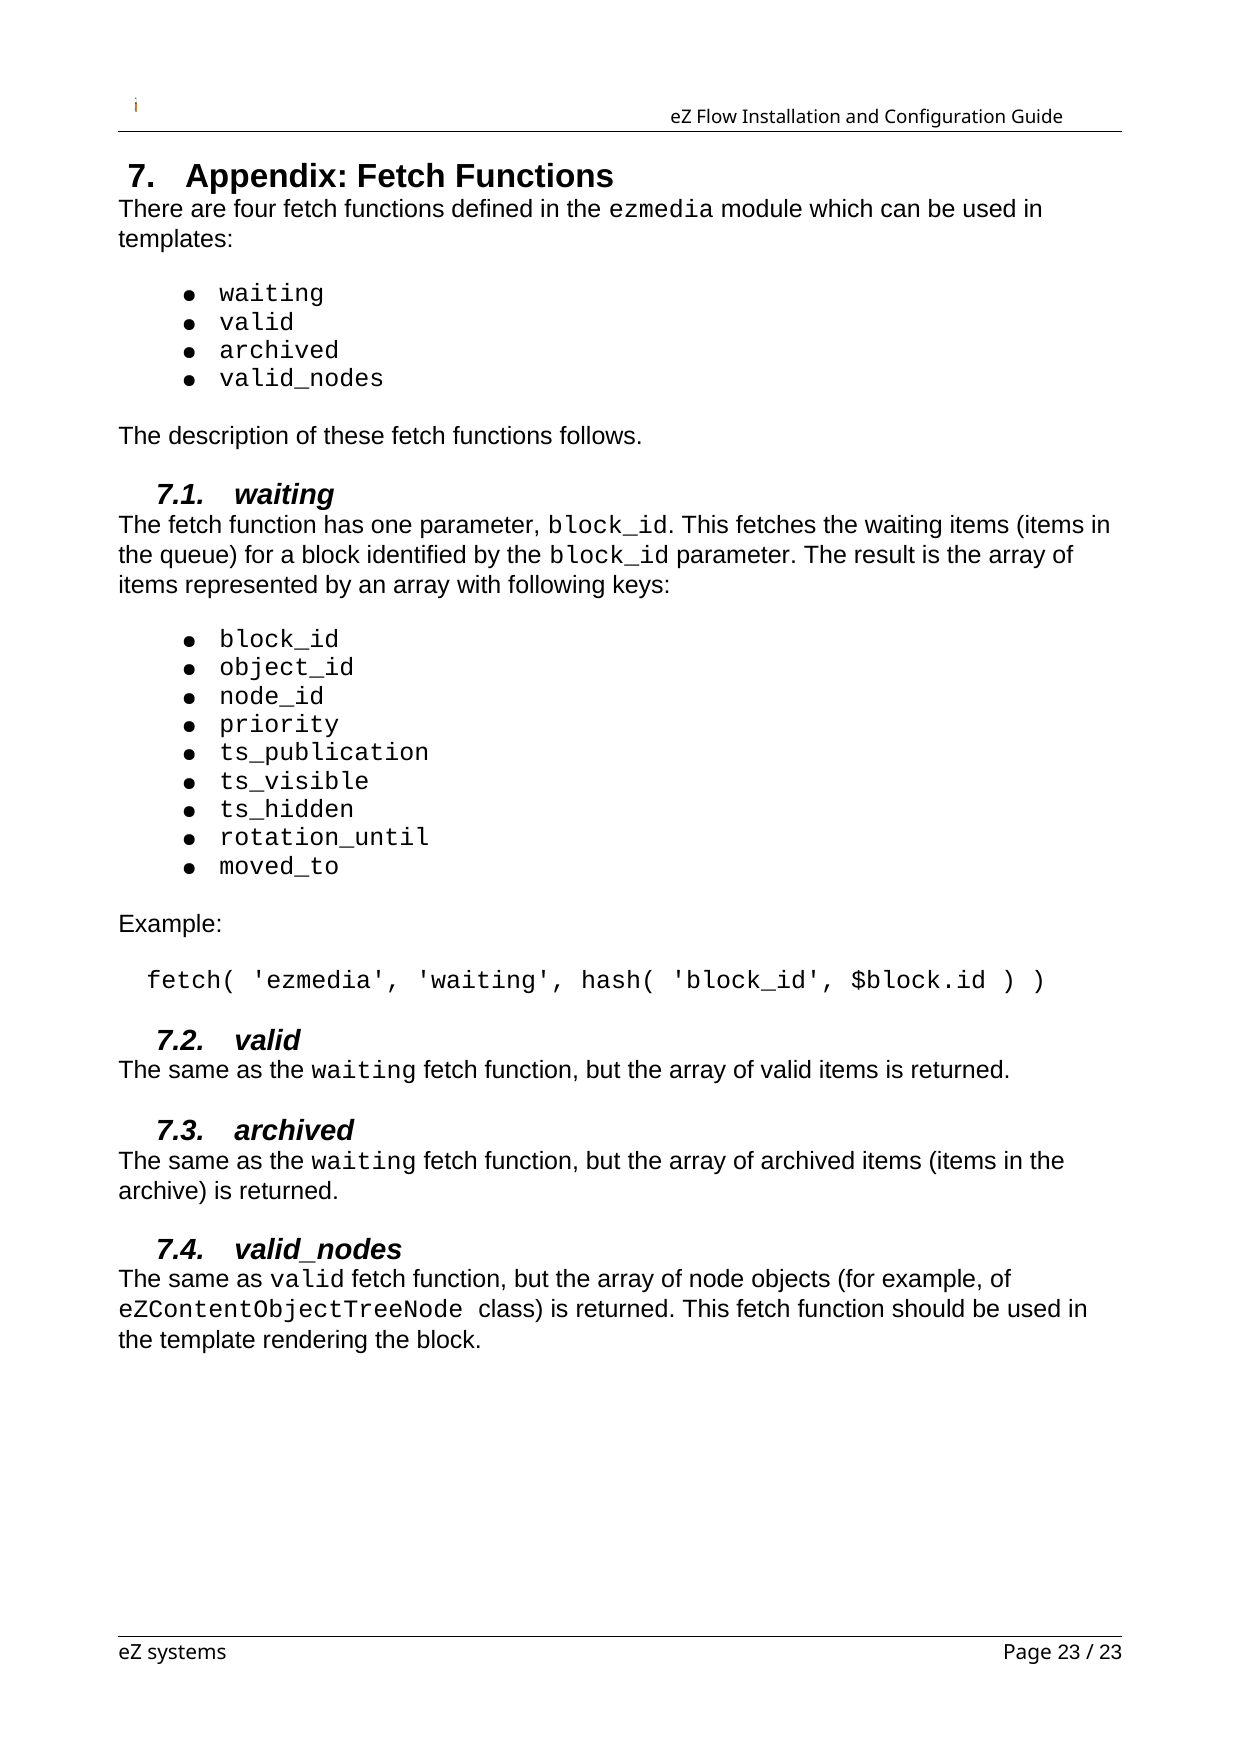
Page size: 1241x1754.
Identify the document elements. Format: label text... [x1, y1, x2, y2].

text The fetch function has one parameter, block_id. This fetches the waiting items (items in the queue) for a block identified by the block_id parameter. The result is the array of items represented by an array with following keys: [118, 511, 1122, 599]
subtitle Appendix: Fetch Functions [118, 158, 1122, 195]
text The same as valid fetch function, but the array of node objects (for example, of eZContentObjectTreeNode class) is returned. This fetch function should be used in the template rendering the block. [118, 1265, 1122, 1353]
text fetch( 'ezmedia', 'waiting', hash( 'block_id', $block.id ) ) [118, 965, 1122, 996]
list ts_visible [192, 768, 1122, 797]
list priority [192, 712, 1122, 740]
list block_id [192, 627, 1122, 655]
text Example: [118, 909, 1122, 937]
text The description of these fetch functions follows. [118, 422, 1122, 450]
list object_id [192, 655, 1122, 683]
list valid_nodes [192, 366, 1122, 394]
list rotation_until [192, 825, 1122, 853]
text The same as the waiting fetch function, but the array of valid items is returned. [118, 1056, 1122, 1086]
list waiting [192, 281, 1122, 309]
subtitle valid [148, 1023, 1122, 1056]
text There are four fetch functions defined in the ezmedia module which can be used in templates: [118, 195, 1122, 253]
list moved_to [192, 853, 1122, 882]
subtitle waiting [148, 478, 1122, 511]
list node_id [192, 683, 1122, 712]
list valid [192, 309, 1122, 338]
list archived [192, 338, 1122, 366]
text The same as the waiting fetch function, but the array of archived items (items in the archive) is returned. [118, 1147, 1122, 1205]
subtitle archived [148, 1114, 1122, 1147]
subtitle valid_nodes [148, 1233, 1122, 1265]
list ts_hidden [192, 797, 1122, 825]
list ts_publication [192, 740, 1122, 768]
